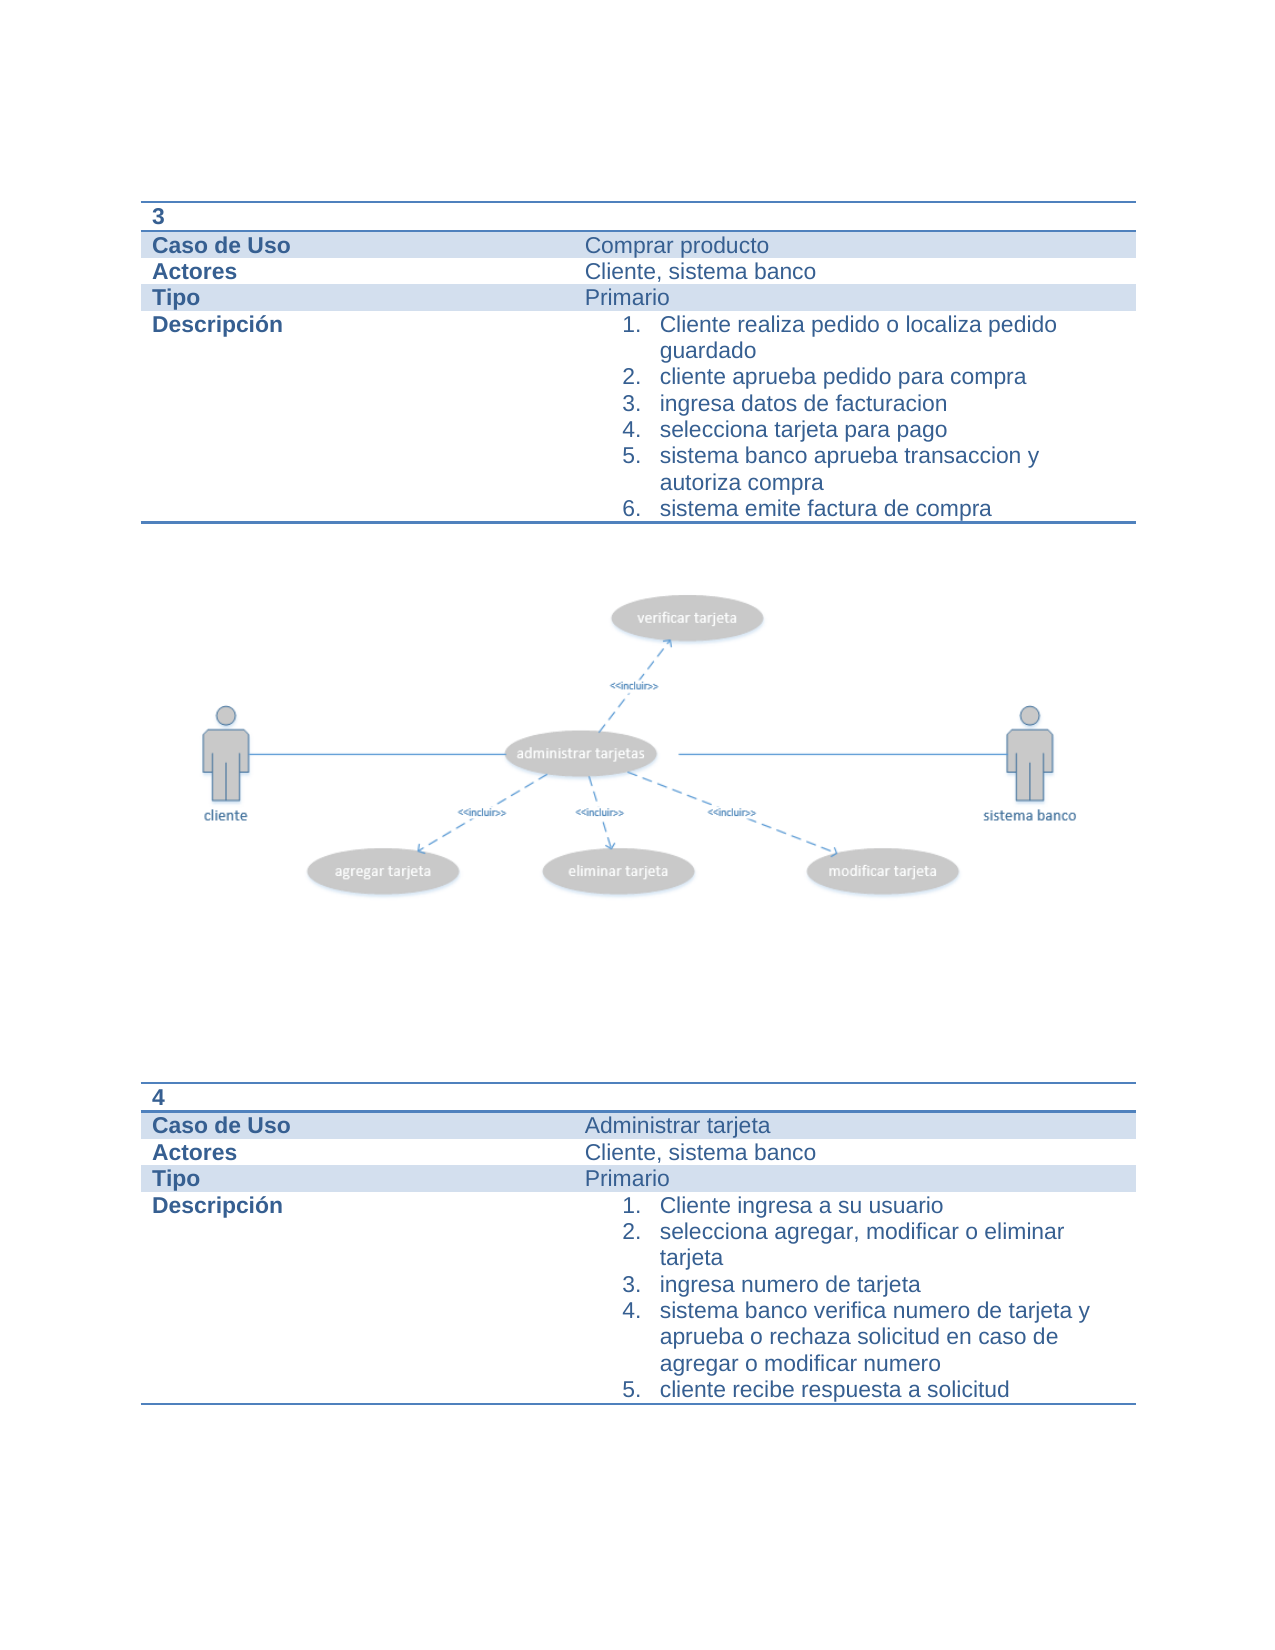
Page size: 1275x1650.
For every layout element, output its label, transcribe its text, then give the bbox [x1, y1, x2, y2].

table_cell Comprar producto [573, 232, 1136, 258]
table_cell Tipo [141, 284, 573, 311]
picture [150, 574, 1125, 976]
table_header 4 [141, 1084, 1136, 1110]
table_cell Tipo [141, 1165, 573, 1192]
table_cell Descripción [141, 1192, 573, 1402]
table_header 3 [141, 203, 1136, 229]
table_cell Actores [141, 1139, 573, 1165]
table_cell Caso de Uso [141, 232, 573, 258]
table_cell Actores [141, 258, 573, 284]
table_cell Caso de Uso [141, 1113, 573, 1139]
table_cell Cliente realiza pedido o localiza pedido guardado cliente aprueba pedido para compra ingresa datos de facturacion selecciona tarjeta para pago sistema banco aprueba transaccion y autoriza compra sistema emite factura de compra [573, 311, 1136, 521]
table_cell Cliente, sistema banco [573, 1139, 1136, 1165]
table_cell Administrar tarjeta [573, 1113, 1136, 1139]
table_cell Cliente, sistema banco [573, 258, 1136, 284]
table_cell Primario [573, 1165, 1136, 1192]
table_cell Cliente ingresa a su usuario selecciona agregar, modificar o eliminar tarjeta ingresa numero de tarjeta sistema banco verifica numero de tarjeta y aprueba o rechaza solicitud en caso de agregar o modificar numero cliente recibe respuesta a solicitud [573, 1192, 1136, 1402]
table_cell Descripción [141, 311, 573, 521]
table_cell Primario [573, 284, 1136, 311]
